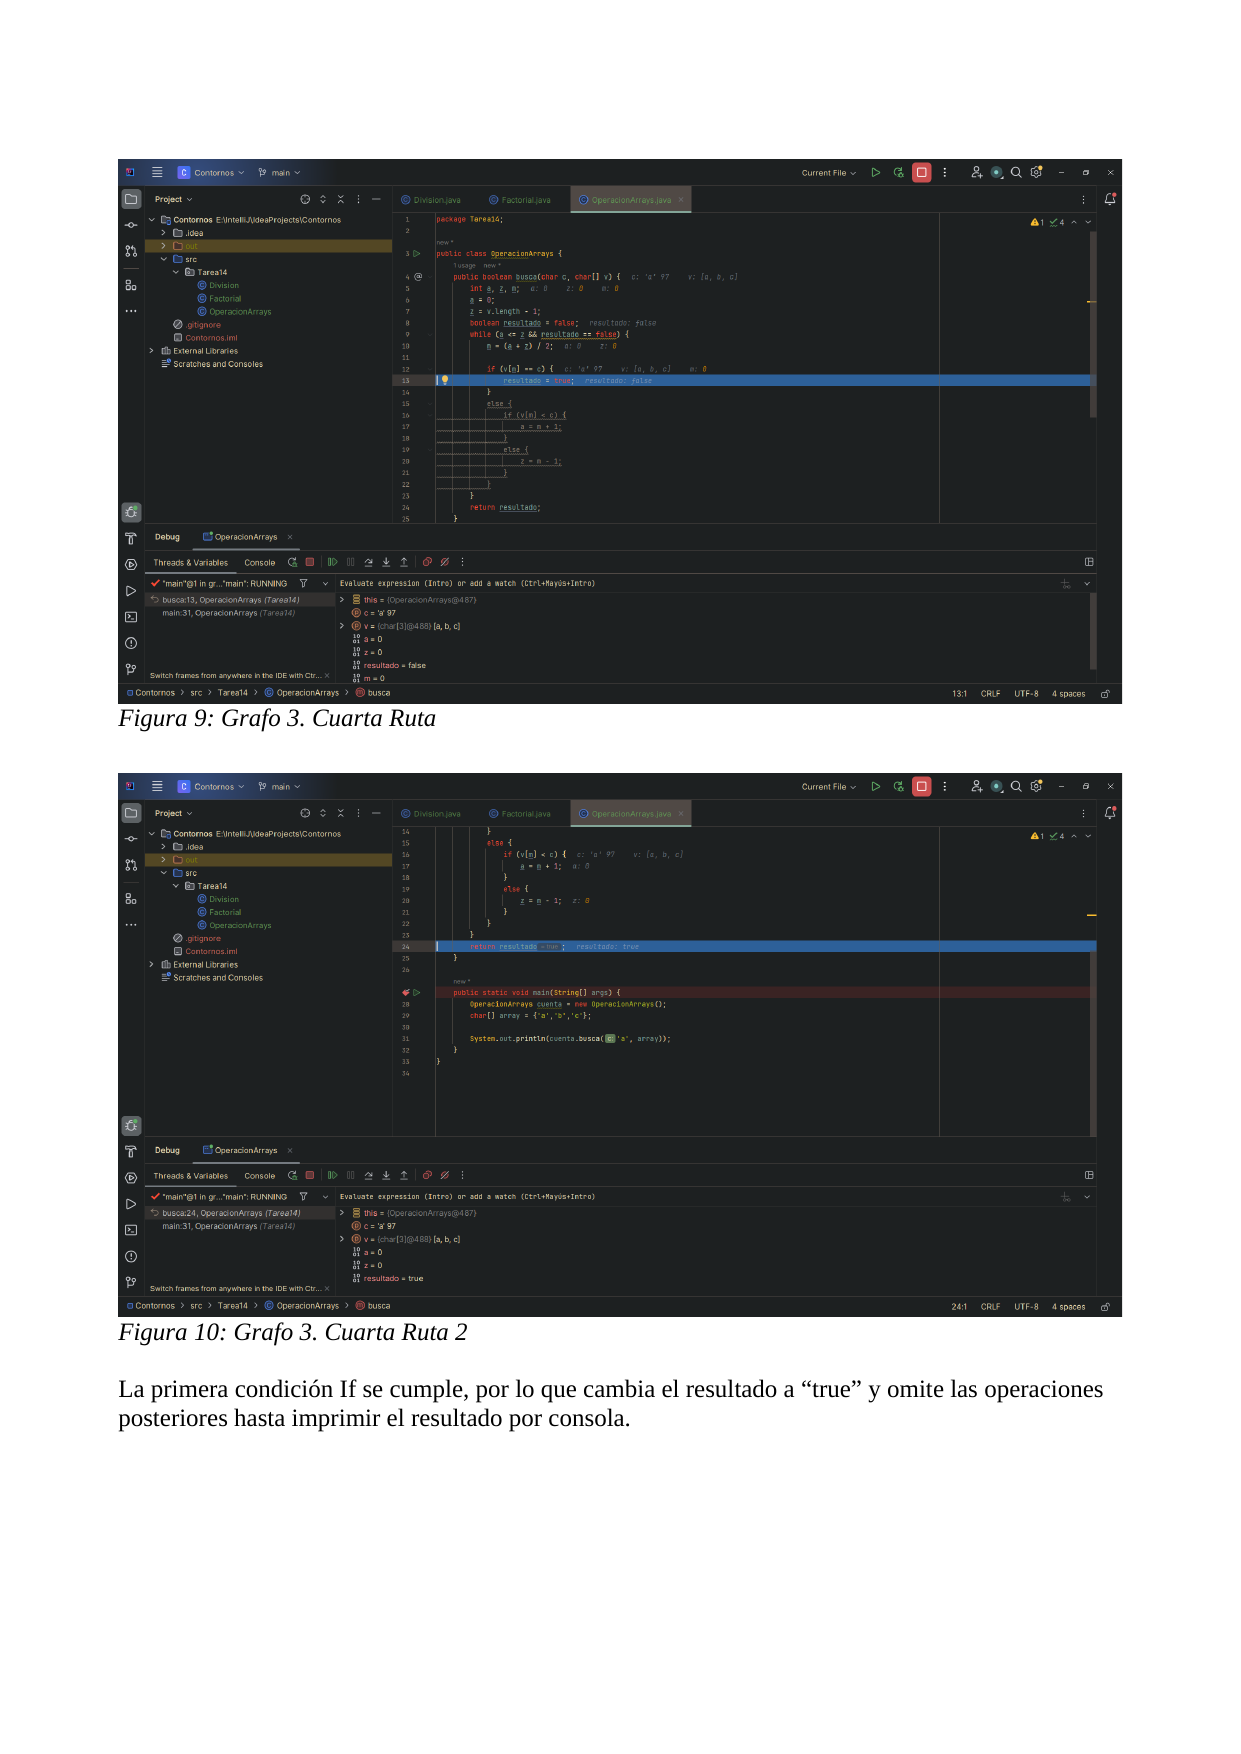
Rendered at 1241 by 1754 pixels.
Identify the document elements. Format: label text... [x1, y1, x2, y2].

picture [118, 773, 1123, 1317]
text Figura 10: Grafo 3. Cuarta Ruta 2 [118, 1317, 1122, 1346]
text Figura 9: Grafo 3. Cuarta Ruta [118, 704, 1122, 732]
picture [118, 159, 1123, 704]
text La primera condición If se cumple, por lo que cambia el resultado a “true” y omite las operaciones posteriores hasta imprimir el resultado por consola. [118, 1374, 1122, 1432]
